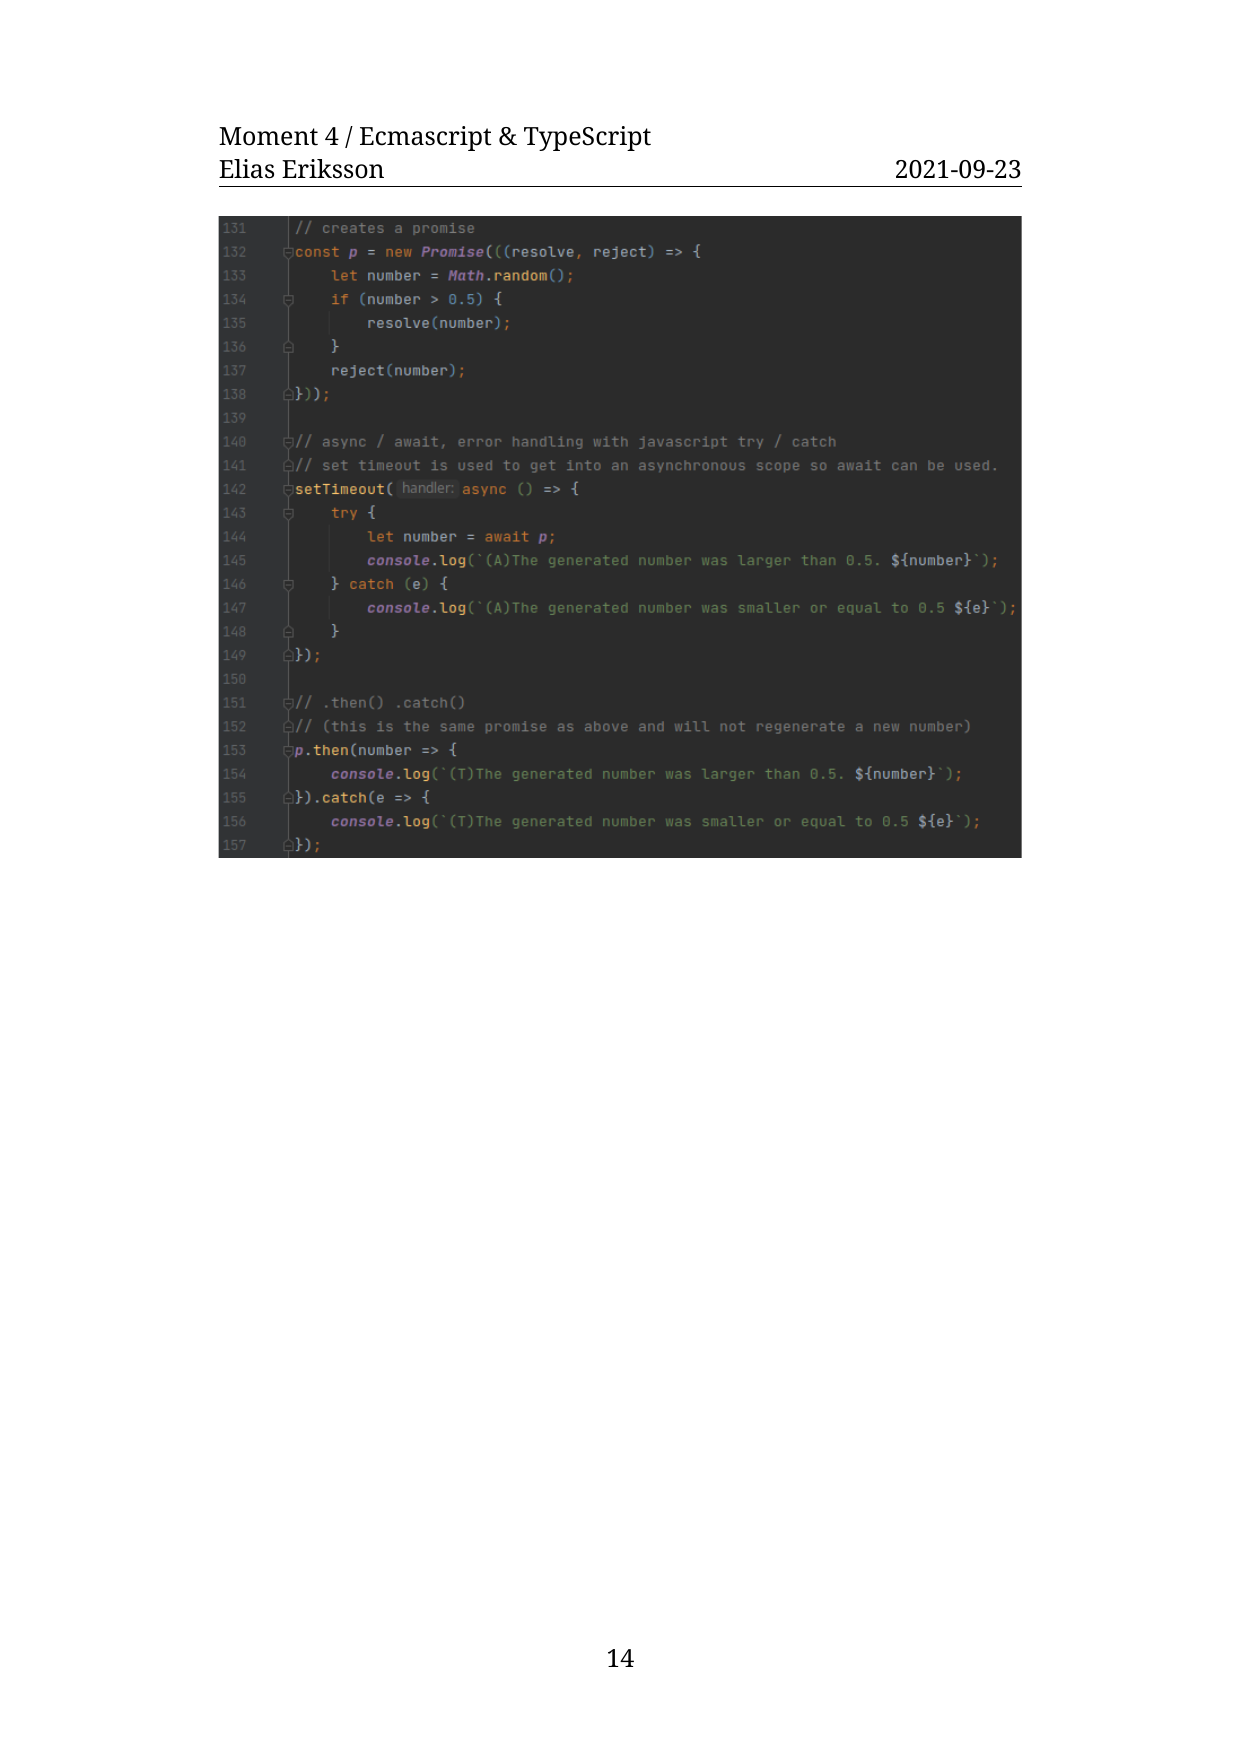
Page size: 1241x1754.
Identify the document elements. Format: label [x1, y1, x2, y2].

picture [218, 216, 1022, 858]
